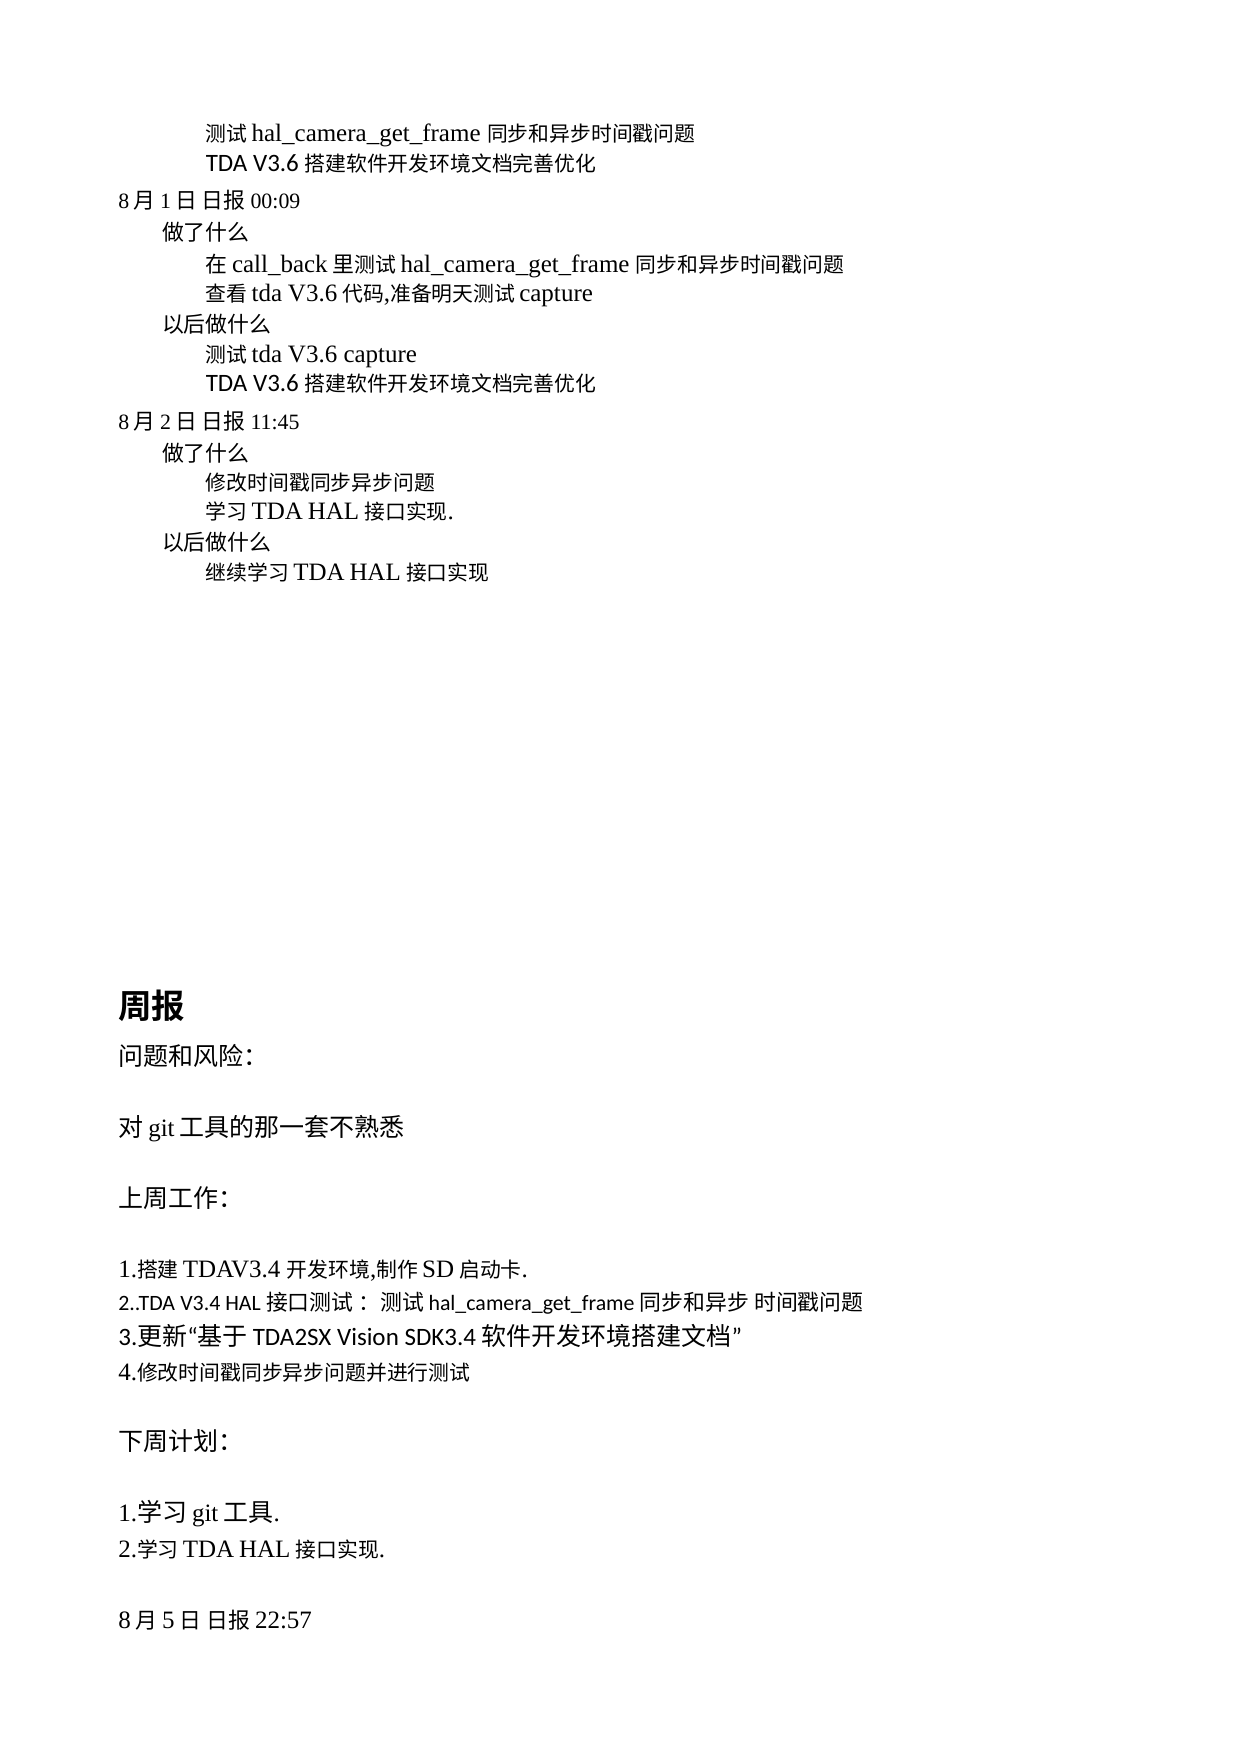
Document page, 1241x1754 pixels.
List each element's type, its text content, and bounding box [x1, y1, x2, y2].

text 8月2日 日报 11:45 [118, 404, 1122, 436]
text TDA V3.6 搭建软件开发环境文档完善优化 [118, 147, 1122, 177]
text 做了什么 [118, 436, 1122, 467]
text 学习TDA HAL接口实现. [118, 496, 1122, 525]
text 2..TDA V3.4 HAL 接口测试 ：测试hal_camera_get_frame 同步和异步 时间戳问题 [118, 1289, 1122, 1315]
text 问题和风险： [118, 1041, 1122, 1072]
text 修改时间戳同步异步问题 [118, 467, 1122, 496]
text 查看tda V3.6代码,准备明天测试capture [118, 278, 1122, 307]
text 以后做什么 [118, 525, 1122, 557]
text 在call_back里测试hal_camera_get_frame 同步和异步时间戳问题 [118, 247, 1122, 278]
text 测试hal_camera_get_frame 同步和异步时间戳问题 [118, 118, 1122, 147]
text 对git工具的那一套不熟悉 [118, 1112, 1122, 1143]
text 上周工作： [118, 1183, 1122, 1214]
text 1.搭建TDAV3.4 开发环境,制作SD启动卡. [118, 1254, 1122, 1283]
subtitle 周报 [118, 980, 1122, 1028]
text 2.学习TDA HAL接口实现. [118, 1534, 1122, 1562]
text 继续学习TDA HAL接口实现 [118, 557, 1122, 585]
text 下周计划： [118, 1426, 1122, 1457]
text 8月5日 日报 22:57 [118, 1603, 1122, 1634]
text 4.修改时间戳同步异步问题并进行测试 [118, 1357, 1122, 1386]
text TDA V3.6 搭建软件开发环境文档完善优化 [118, 368, 1122, 398]
text 3.更新“基于TDA2SX Vision SDK3.4 软件开发环境搭建文档” [118, 1321, 1122, 1351]
text 8月1日 日报 00:09 [118, 183, 1122, 215]
text 测试tda V3.6 capture [118, 339, 1122, 368]
text 以后做什么 [118, 307, 1122, 339]
text 1.学习git工具. [118, 1497, 1122, 1528]
text 做了什么 [118, 215, 1122, 247]
